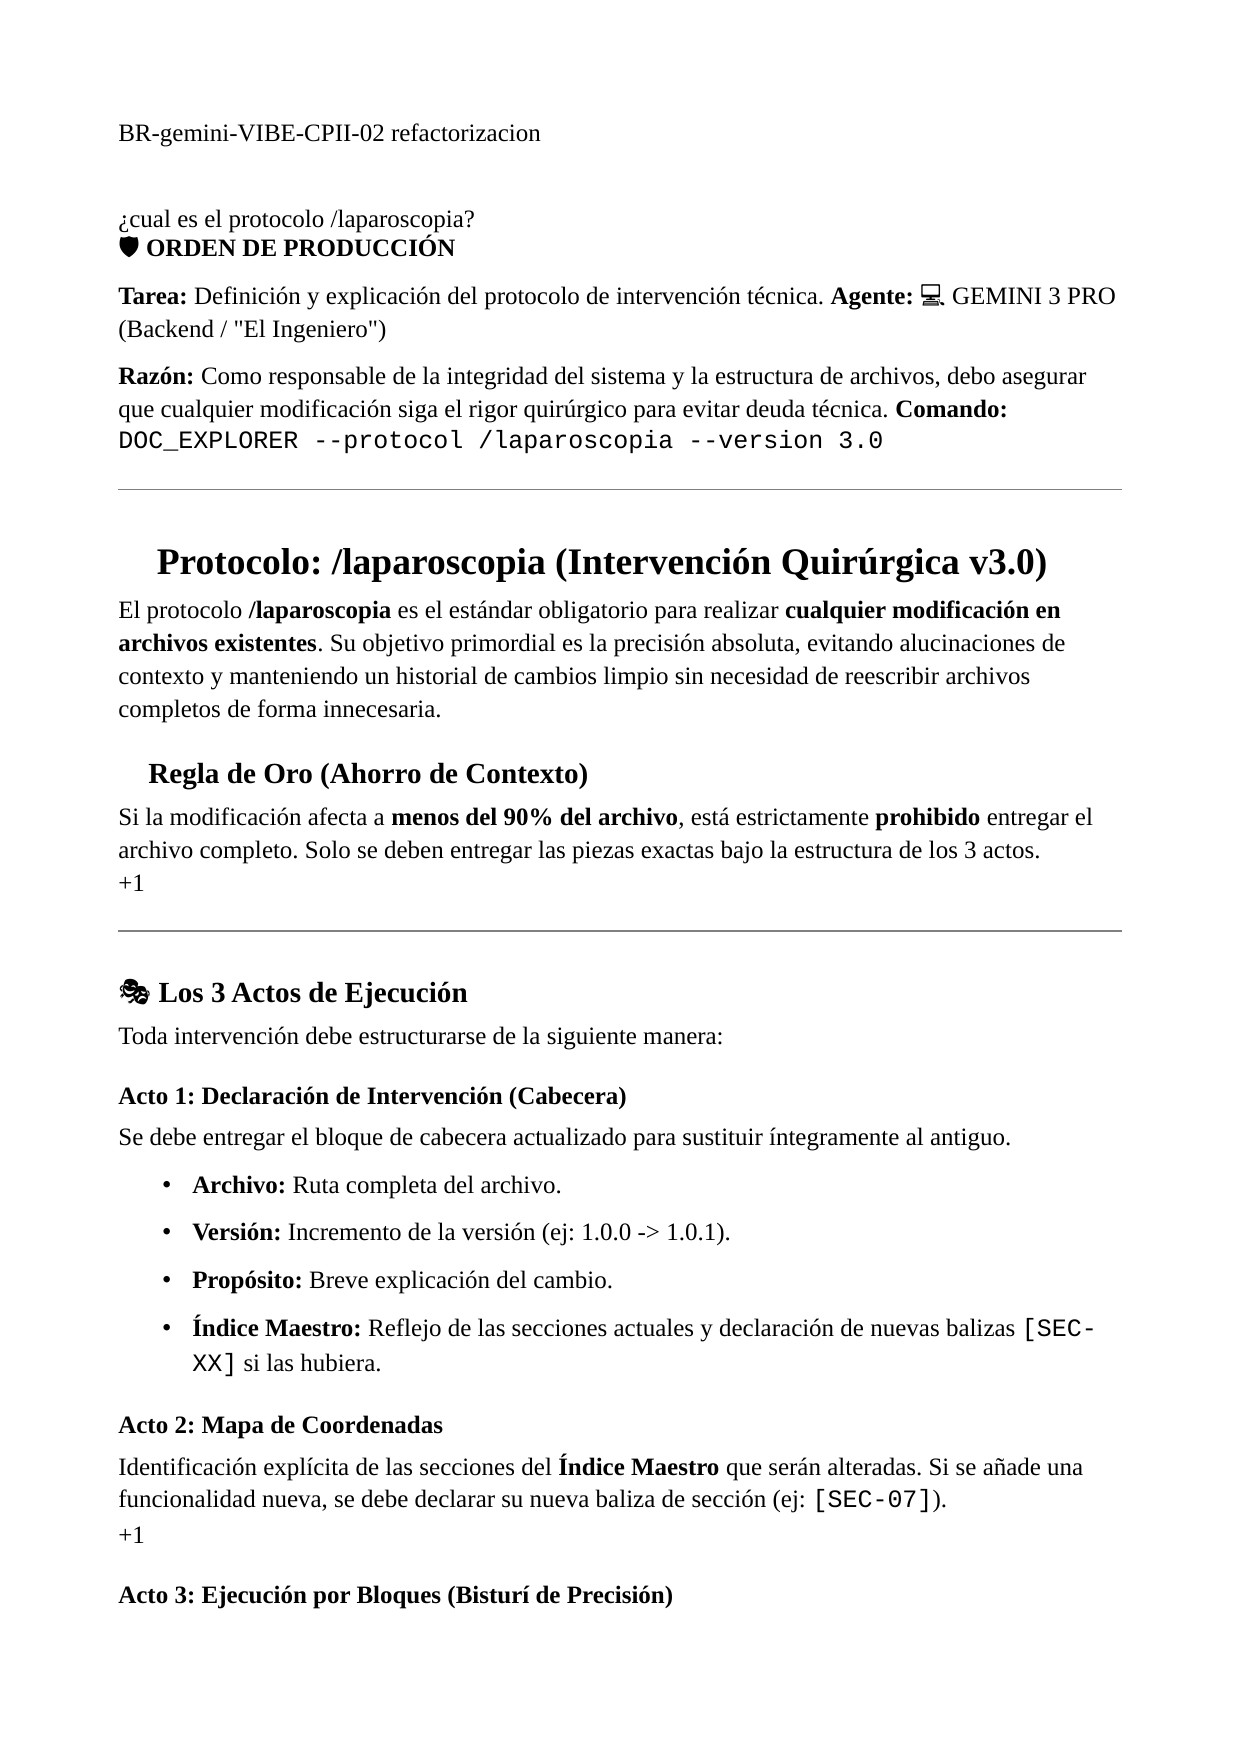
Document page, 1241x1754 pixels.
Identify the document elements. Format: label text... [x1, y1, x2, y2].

table_cell 🔬 Protocolo: /laparoscopia (Intervención Quirúrgica v3.0) El protocolo /laparoscopia es el estándar obligatorio para realizar cualquier modificación en archivos existentes. Su objetivo primordial es la precisión absoluta, evitando alucinaciones de contexto y manteniendo un historial de cambios limpio sin necesidad de reescribir archivos completos de forma innecesaria. 🚨 Regla de Oro (Ahorro de Contexto) Si la modificación afecta a menos del 90% del archivo, está estrictamente prohibido entregar el archivo completo. Solo se deben entregar las piezas exactas bajo la estructura de los 3 actos. +1 [118, 490, 1122, 930]
text BR-gemini-VIBE-CPII-02 refactorizacion [118, 118, 1122, 204]
table_cell 🛡️ ORDEN DE PRODUCCIÓN Tarea: Definición y explicación del protocolo de intervención técnica. Agente: 💻 GEMINI 3 PRO (Backend / "El Ingeniero") Razón: Como responsable de la integridad del sistema y la estructura de archivos, debo asegurar que cualquier modificación siga el rigor quirúrgico para evitar deuda técnica. Comando: DOC_EXPLORER --protocol /laparoscopia --version 3.0 [118, 233, 1122, 489]
table_header ¿cual es el protocolo /laparoscopia? [118, 204, 1122, 233]
table_cell 🎭 Los 3 Actos de Ejecución Toda intervención debe estructurarse de la siguiente manera: Acto 1: Declaración de Intervención (Cabecera) Se debe entregar el bloque de cabecera actualizado para sustituir íntegramente al antiguo. Archivo: Ruta completa del archivo. Versión: Incremento de la versión (ej: 1.0.0 -> 1.0.1). Propósito: Breve explicación del cambio. Índice Maestro: Reflejo de las secciones actuales y declaración de nuevas balizas [SEC-XX] si las hubiera. Acto 2: Mapa de Coordenadas Identificación explícita de las secciones del Índice Maestro que serán alteradas. Si se añade una funcionalidad nueva, se debe declarar su nueva baliza de sección (ej: [SEC-07]). +1 Acto 3: Ejecución por Bloques (Bisturí de Precisión) [118, 932, 1122, 1621]
